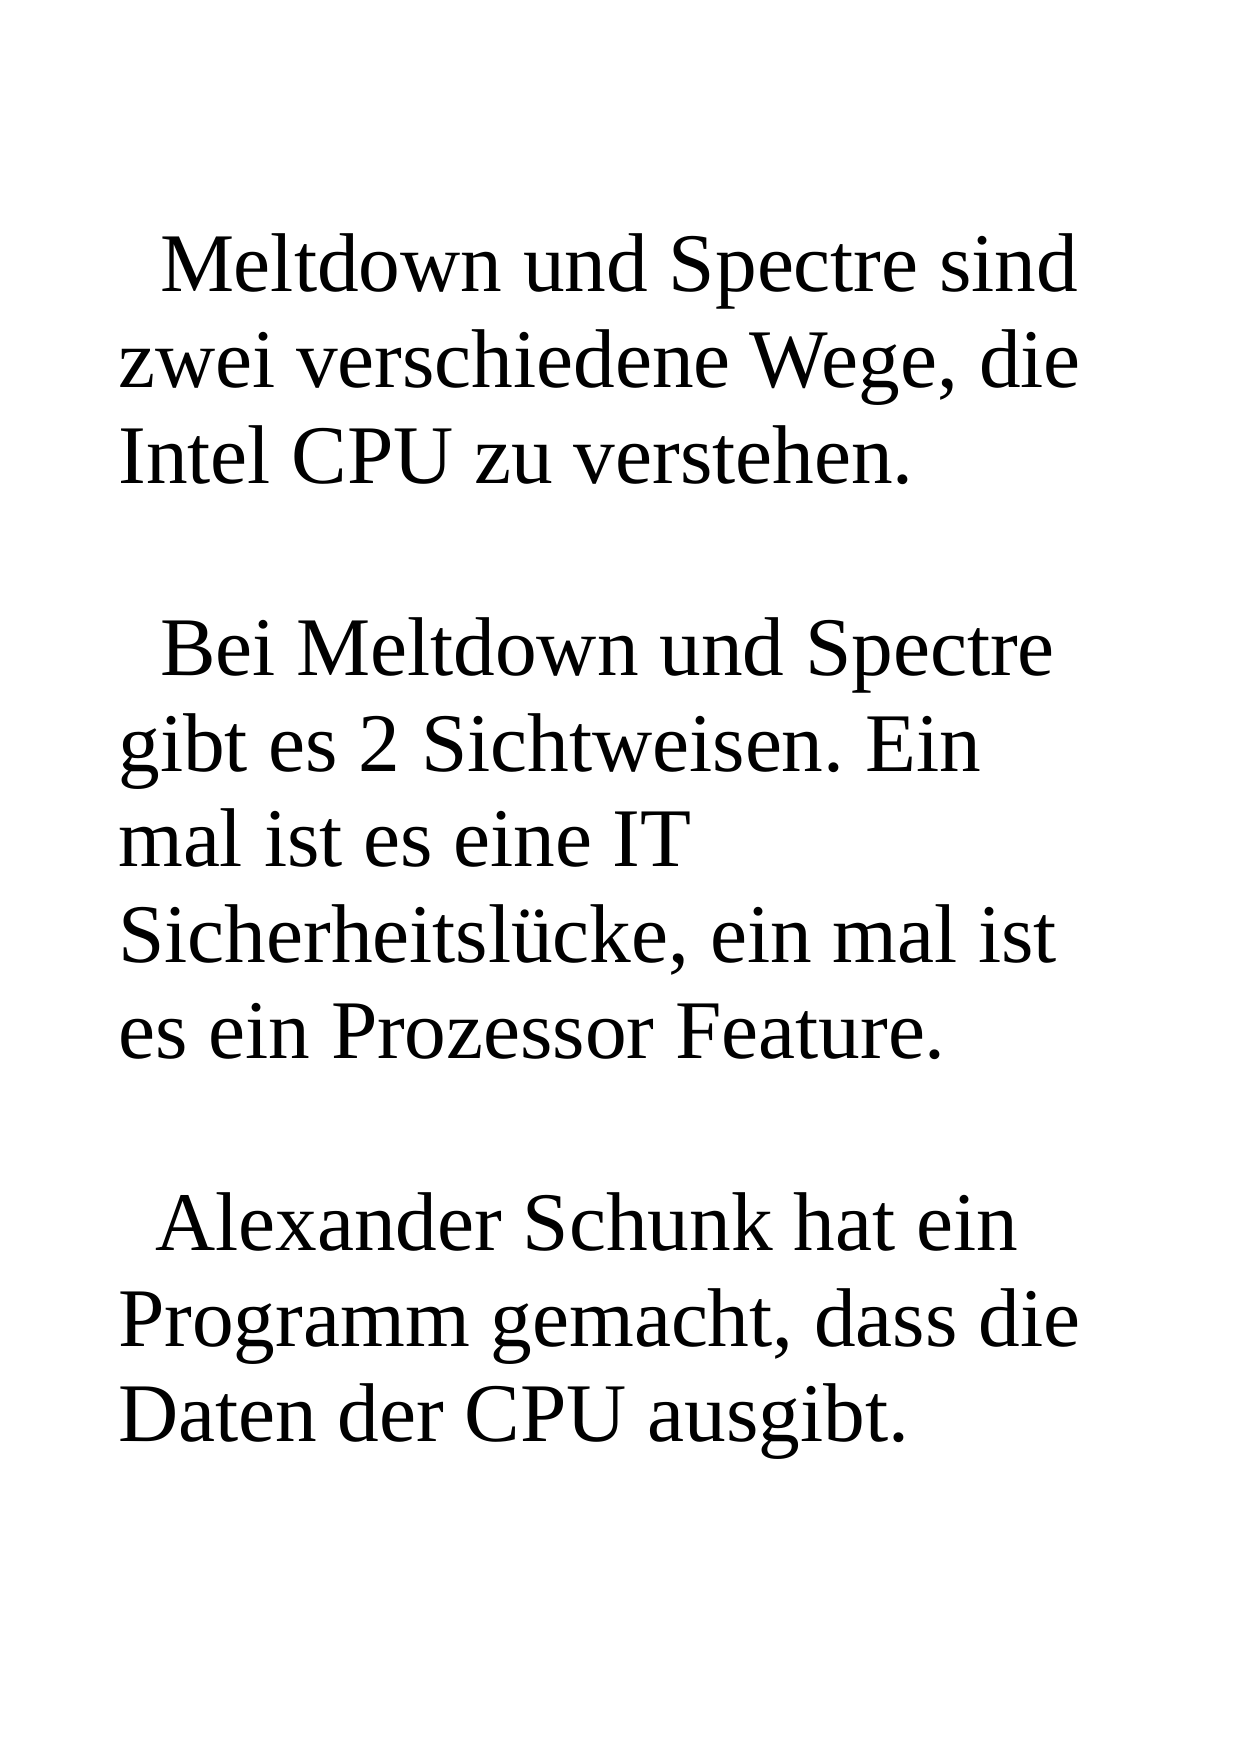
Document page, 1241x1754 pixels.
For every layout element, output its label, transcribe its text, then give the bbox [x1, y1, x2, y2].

text Bei Meltdown und Spectre gibt es 2 Sichtweisen. Ein mal ist es eine IT Sicherheitslücke, ein mal ist es ein Prozessor Feature. [118, 597, 1122, 1076]
text Meltdown und Spectre sind zwei verschiedene Wege, die Intel CPU zu verstehen. [118, 214, 1122, 501]
text Alexander Schunk hat ein Programm gemacht, dass die Daten der CPU ausgibt. [118, 1172, 1122, 1460]
